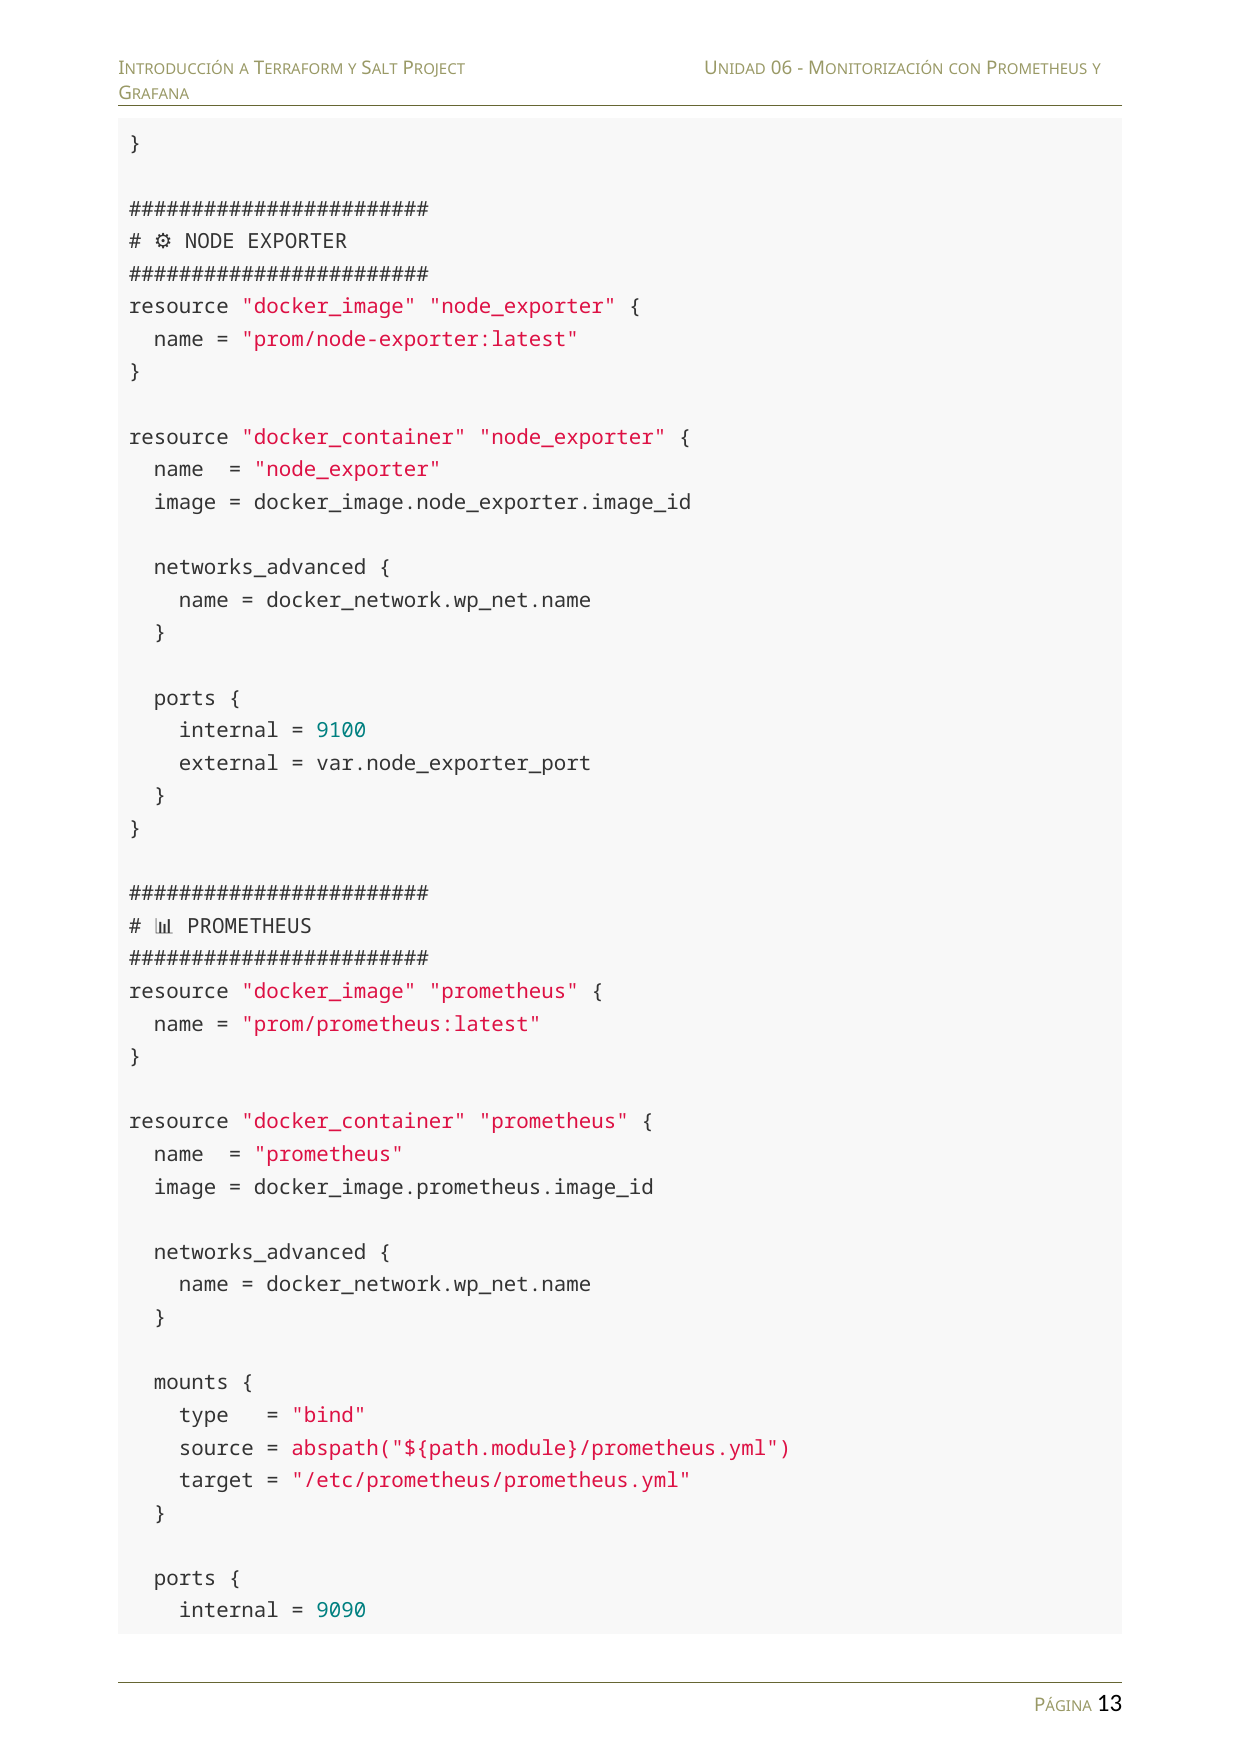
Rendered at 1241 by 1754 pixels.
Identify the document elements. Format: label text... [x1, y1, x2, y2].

table_header } ######################## # ⚙️ NODE EXPORTER ######################## resource "docker_image" "node_exporter" { name = "prom/node-exporter:latest" } resource "docker_container" "node_exporter" { name = "node_exporter" image = docker_image.node_exporter.image_id networks_advanced { name = docker_network.wp_net.name } ports { internal = 9100 external = var.node_exporter_port } } ######################## # 📊 PROMETHEUS ######################## resource "docker_image" "prometheus" { name = "prom/prometheus:latest" } resource "docker_container" "prometheus" { name = "prometheus" image = docker_image.prometheus.image_id networks_advanced { name = docker_network.wp_net.name } mounts { type = "bind" source = abspath("${path.module}/prometheus.yml") target = "/etc/prometheus/prometheus.yml" } ports { internal = 9090 [118, 118, 1122, 1634]
